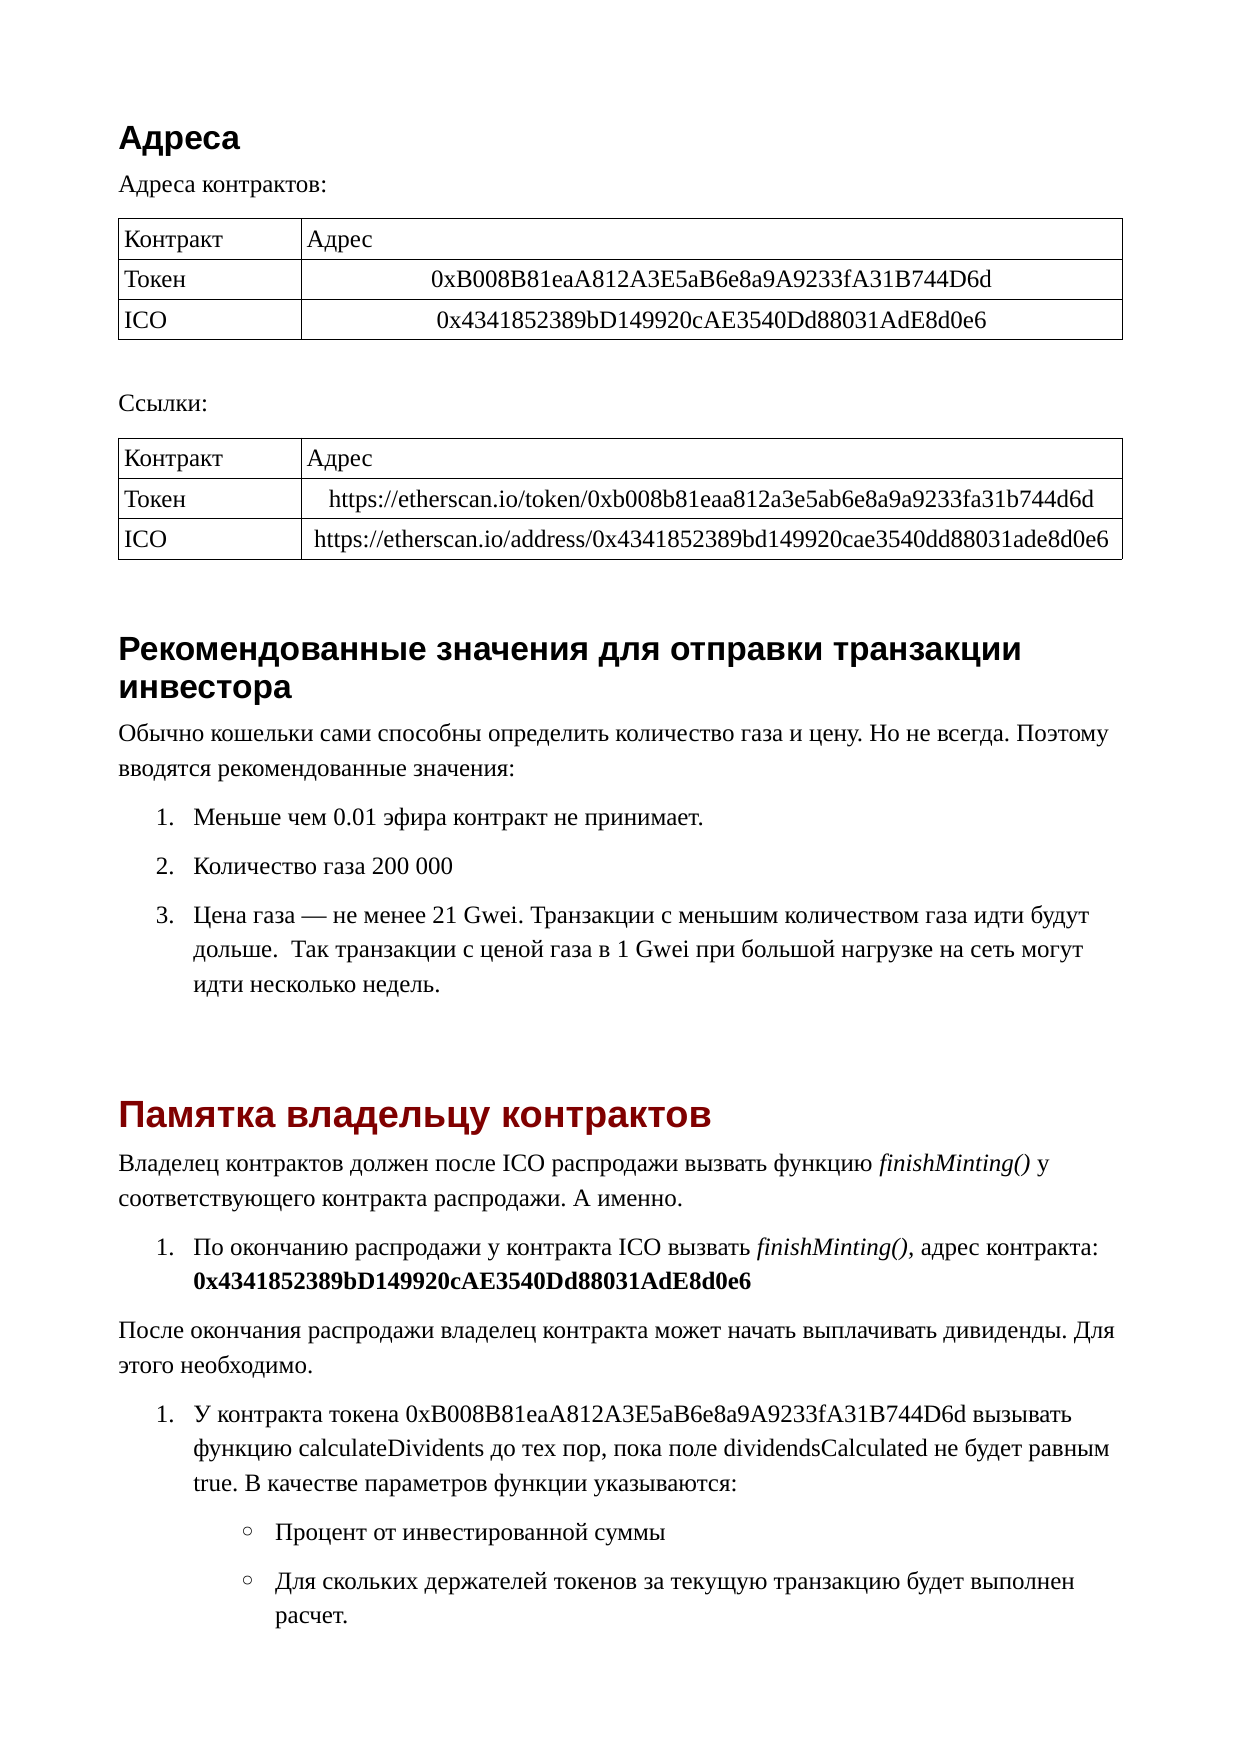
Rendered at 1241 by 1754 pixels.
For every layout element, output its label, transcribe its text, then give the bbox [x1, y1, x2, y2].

list У контракта токена 0xB008B81eaA812A3E5aB6e8a9A9233fA31B744D6d вызывать функцию calculateDividents до тех пор, пока поле dividendsCalculated не будет равным true. В качестве параметров функции указываются: [156, 1399, 1122, 1496]
list По окончанию распродажи у контракта ICO вызвать finishMinting(), адрес контракта: 0x4341852389bD149920cAE3540Dd88031AdE8d0e6 [156, 1232, 1122, 1295]
list Цена газа — не менее 21 Gwei. Транзакции с меньшим количеством газа идти будут дольше. Так транзакции с ценой газа в 1 Gwei при большой нагрузке на сеть могут идти несколько недель. [156, 900, 1122, 998]
text Ссылки: [118, 388, 1122, 417]
text После окончания распродажи владелец контракта может начать выплачивать дивиденды. Для этого необходимо. [118, 1315, 1122, 1378]
table_cell ICO [119, 519, 301, 558]
table_cell Токен [119, 260, 301, 299]
subtitle Памятка владельцу контрактов [118, 1092, 1122, 1136]
list Процент от инвестированной суммы [237, 1517, 1122, 1546]
table_header Контракт [119, 219, 301, 259]
table_cell ICO [119, 300, 301, 339]
table_header Адрес [302, 439, 1122, 478]
table_header Адрес [302, 219, 1122, 259]
table_cell Токен [119, 479, 301, 518]
subtitle Адреса [118, 118, 1122, 157]
table_cell 0x4341852389bD149920cAE3540Dd88031AdE8d0e6 [302, 300, 1122, 339]
list Меньше чем 0.01 эфира контракт не принимает. [156, 802, 1122, 831]
list Для скольких держателей токенов за текущую транзакцию будет выполнен расчет. [237, 1566, 1122, 1629]
text Владелец контрактов должен после ICO распродажи вызвать функцию finishMinting() у соответствующего контракта распродажи. А именно. [118, 1148, 1122, 1211]
text Адреса контрактов: [118, 169, 1122, 198]
table_cell https://etherscan.io/token/0xb008b81eaa812a3e5ab6e8a9a9233fa31b744d6d [302, 479, 1122, 518]
list Количество газа 200 000 [156, 851, 1122, 879]
table_cell https://etherscan.io/address/0x4341852389bd149920cae3540dd88031ade8d0e6 [302, 519, 1122, 558]
table_header Контракт [119, 439, 301, 478]
text Обычно кошельки сами способны определить количество газа и цену. Но не всегда. Поэтому вводятся рекомендованные значения: [118, 718, 1122, 781]
table_cell 0xB008B81eaA812A3E5aB6e8a9A9233fA31B744D6d [302, 260, 1122, 299]
subtitle Рекомендованные значения для отправки транзакции инвестора [118, 628, 1122, 706]
